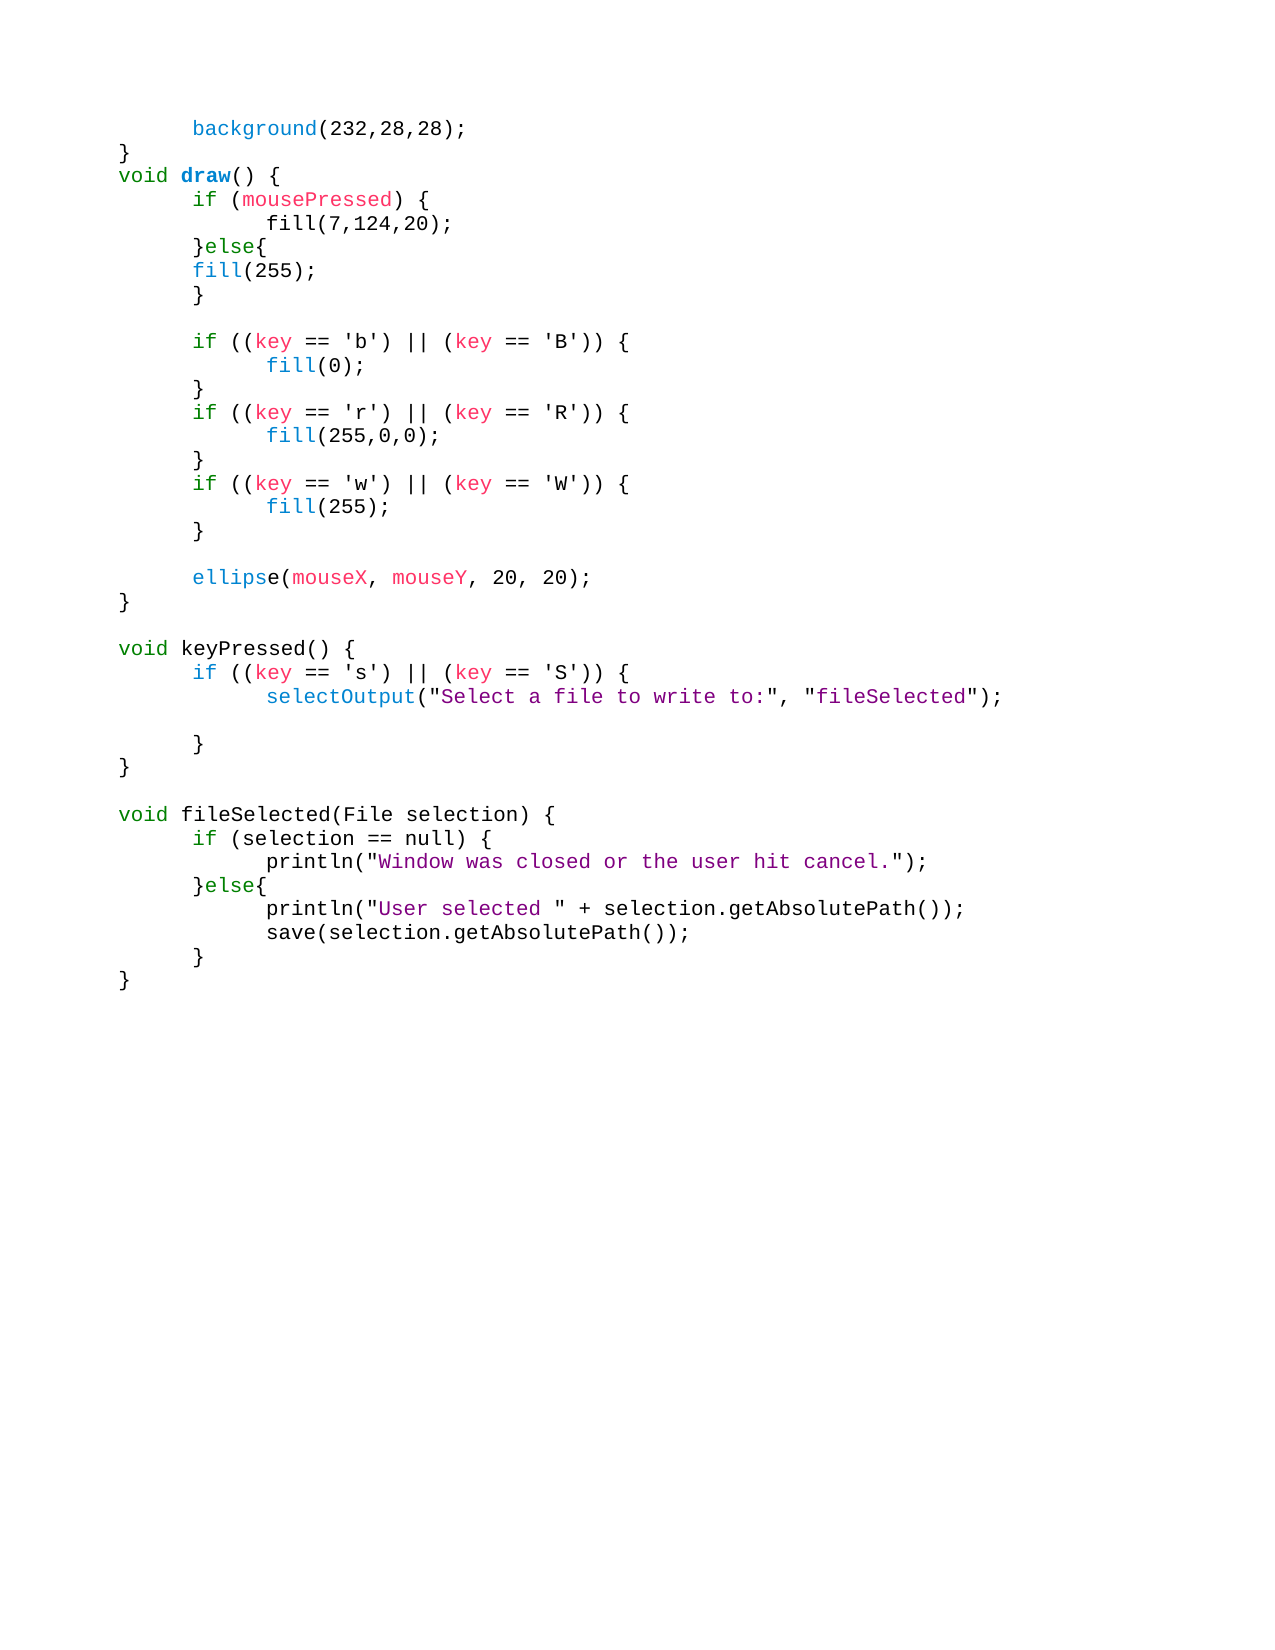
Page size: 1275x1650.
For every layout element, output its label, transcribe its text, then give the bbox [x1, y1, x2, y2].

text save(selection.getAbsolutePath()); [118, 922, 1157, 946]
text } [118, 946, 1157, 969]
text fill(255); [118, 260, 1157, 284]
text }else{ [118, 875, 1157, 898]
text } [118, 733, 1157, 757]
text } [118, 969, 1157, 993]
text fill(7,124,20); [118, 213, 1157, 236]
text if ((key == 'w') || (key == 'W')) { [118, 473, 1157, 496]
text } [118, 591, 1157, 615]
text ellipse(mouseX, mouseY, 20, 20); [118, 567, 1157, 591]
text fill(0); [118, 354, 1157, 378]
text } [118, 520, 1157, 544]
text if ((key == 'r') || (key == 'R')) { [118, 402, 1157, 426]
text } [118, 757, 1157, 780]
text if ((key == 'b') || (key == 'B')) { [118, 331, 1157, 354]
text } [118, 449, 1157, 473]
text void keyPressed() { [118, 638, 1157, 662]
text selectOutput("Select a file to write to:", "fileSelected"); [118, 686, 1157, 709]
text if (selection == null) { [118, 827, 1157, 851]
text println("Window was closed or the user hit cancel."); [118, 851, 1157, 875]
text } [118, 284, 1157, 307]
text fill(255); [118, 496, 1157, 520]
text background(232,28,28); [118, 118, 1157, 142]
text fill(255,0,0); [118, 426, 1157, 449]
text void draw() { [118, 165, 1157, 189]
text } [118, 378, 1157, 402]
text } [118, 142, 1157, 165]
text if (mousePressed) { [118, 189, 1157, 213]
text if ((key == 's') || (key == 'S')) { [118, 662, 1157, 686]
text void fileSelected(File selection) { [118, 804, 1157, 827]
text println("User selected " + selection.getAbsolutePath()); [118, 898, 1157, 922]
text }else{ [118, 236, 1157, 260]
